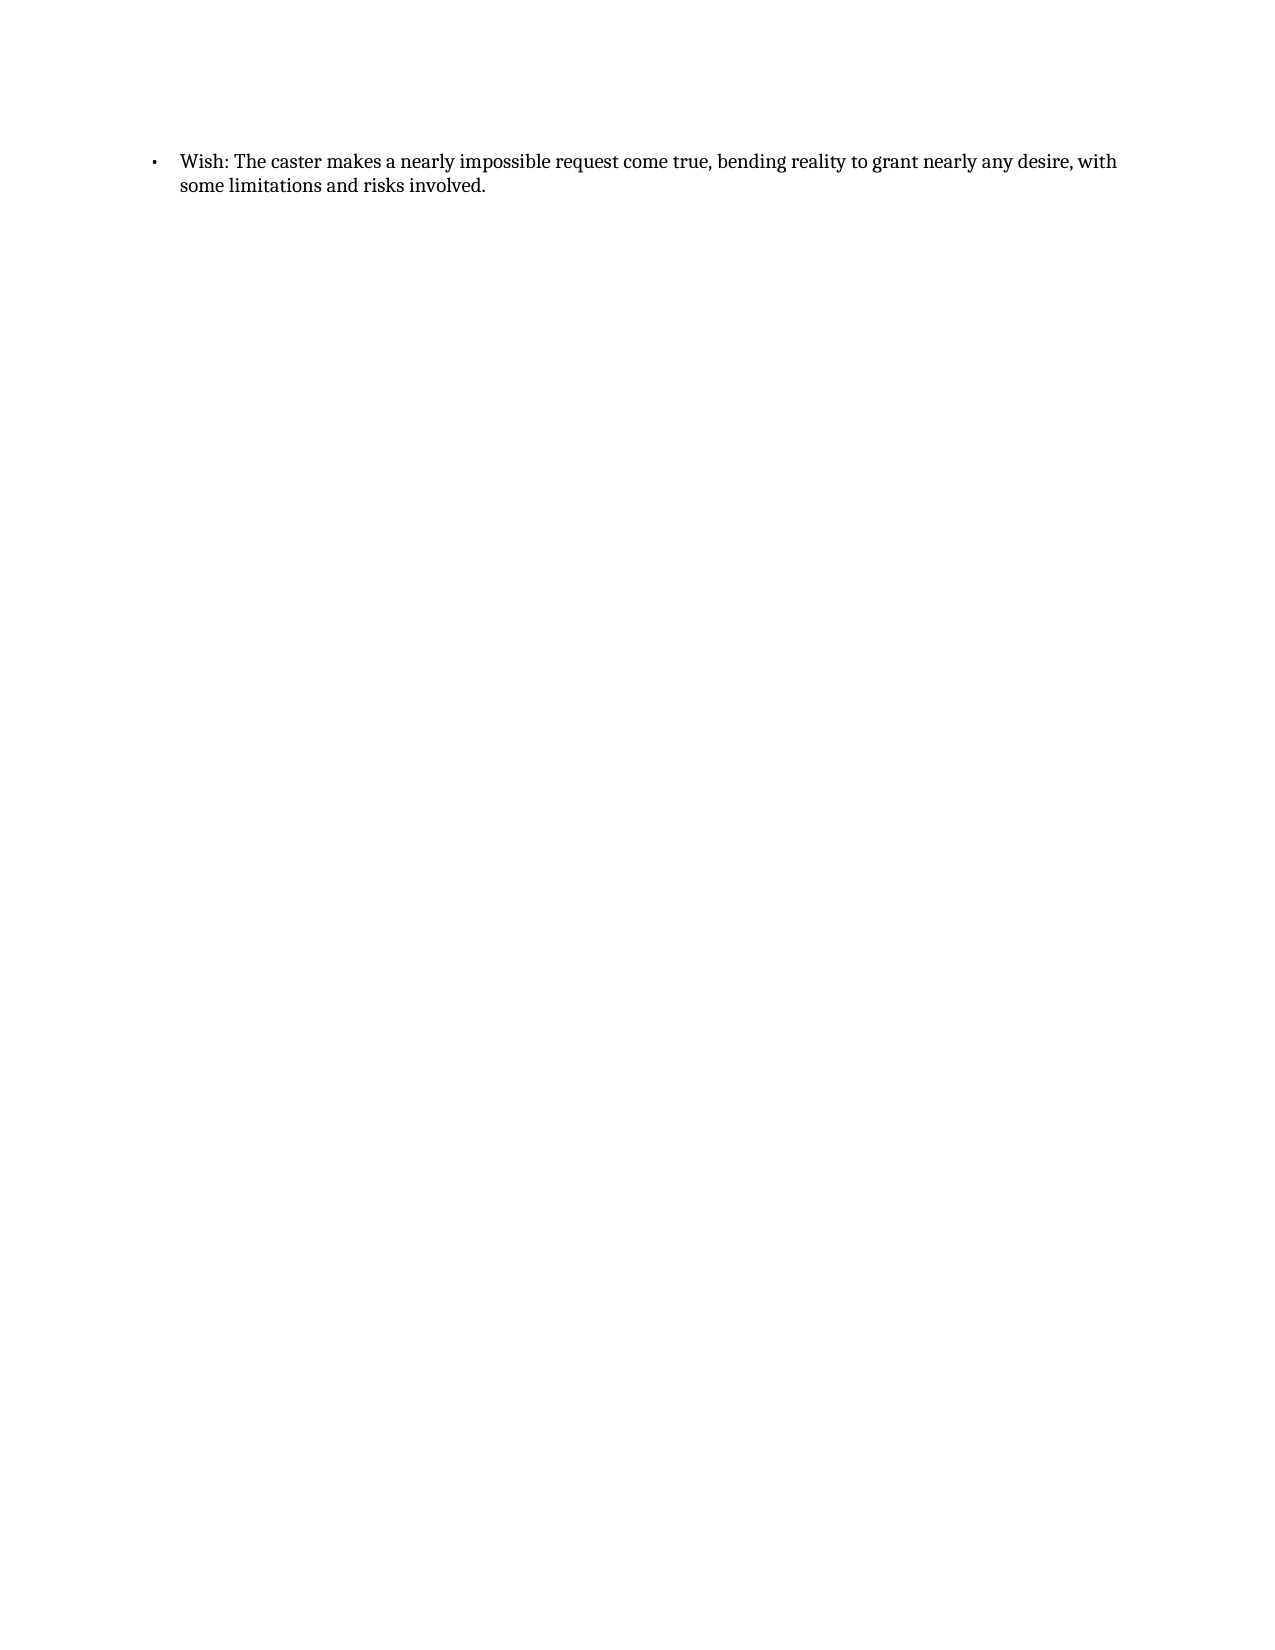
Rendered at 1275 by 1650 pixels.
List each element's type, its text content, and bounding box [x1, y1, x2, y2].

list Wish: The caster makes a nearly impossible request come true, bending reality to grant nearly any desire, with some limitations and risks involved. [150, 150, 1125, 198]
